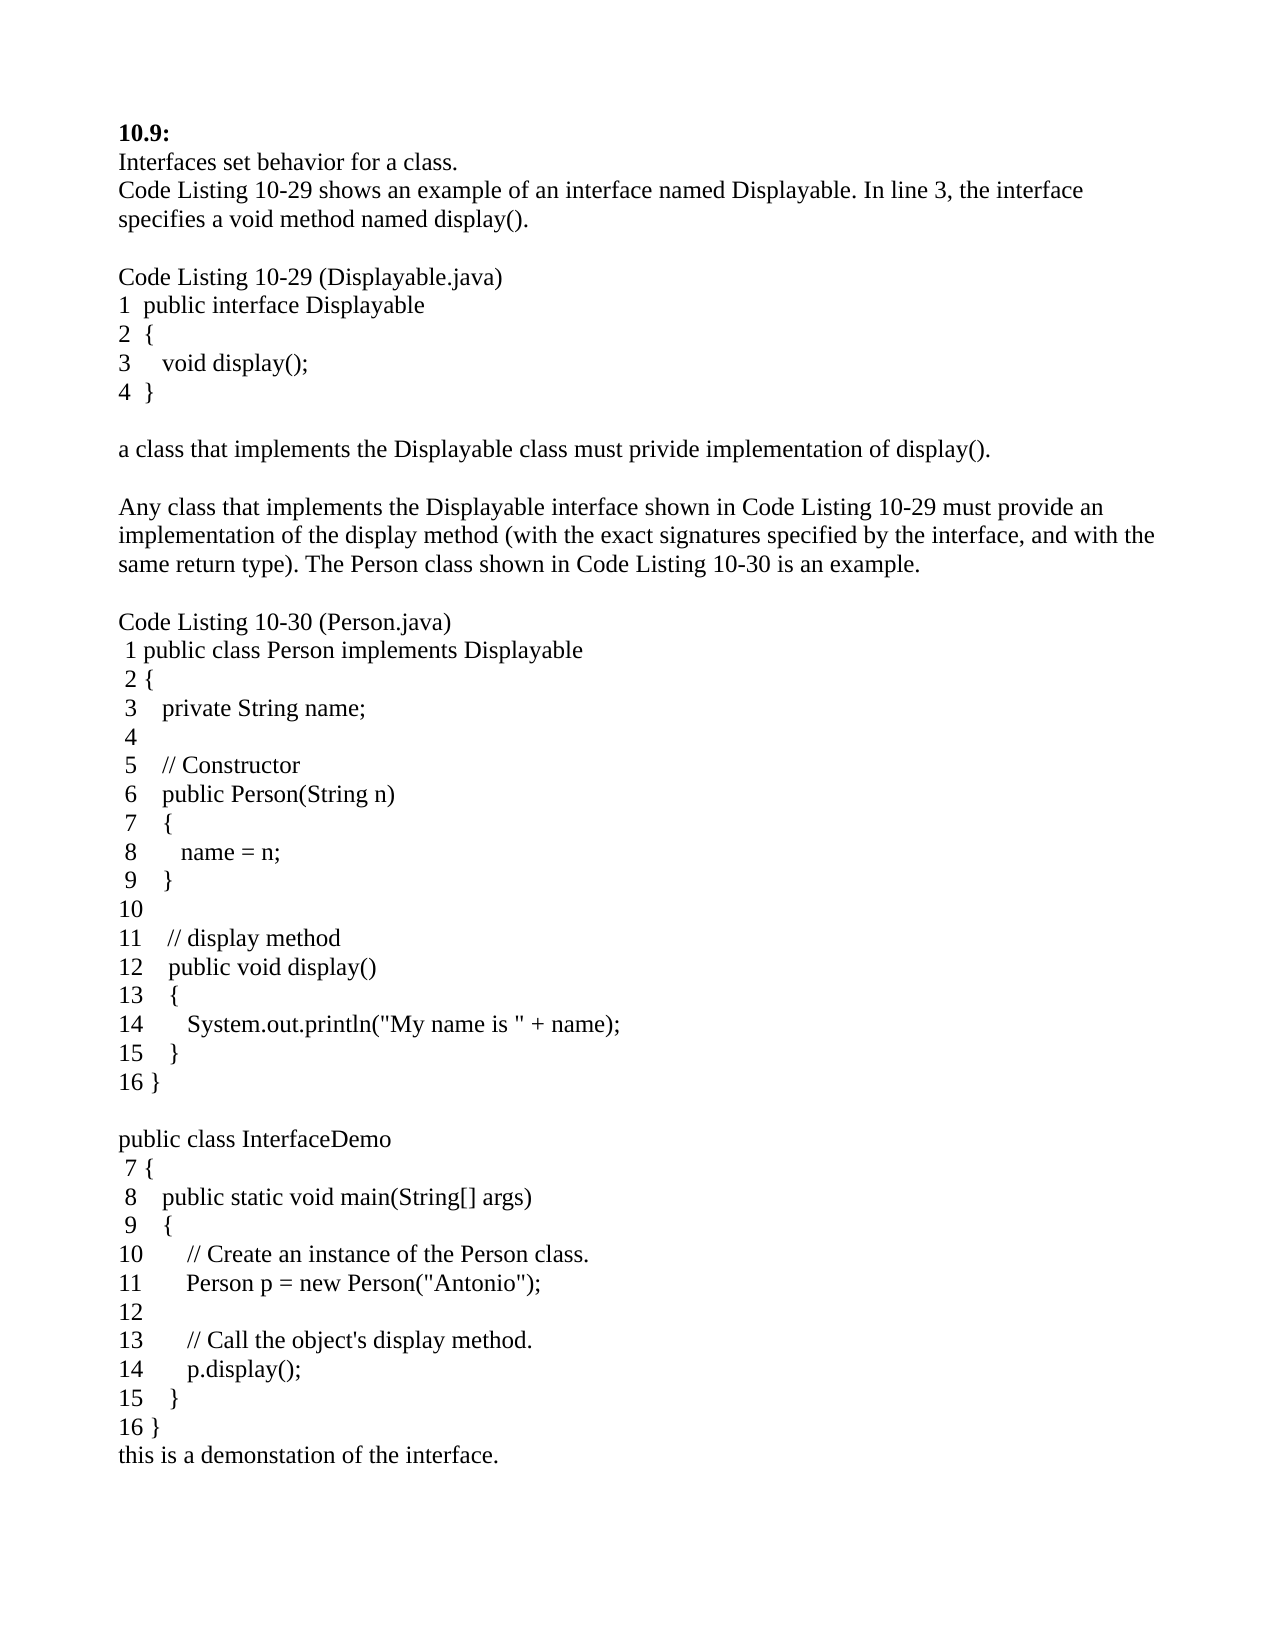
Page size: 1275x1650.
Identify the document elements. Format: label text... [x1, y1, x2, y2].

text Code Listing 10-30 (Person.java) [118, 607, 1157, 636]
text 7 { [118, 1153, 1157, 1182]
text 9 } [118, 866, 1157, 894]
text Code Listing 10-29 (Displayable.java) [118, 262, 1157, 291]
text 4 [118, 722, 1157, 751]
text 10 [118, 894, 1157, 923]
text 7 { [118, 808, 1157, 837]
text 4 } [118, 377, 1157, 406]
text 11 // display method [118, 923, 1157, 952]
text 15 } [118, 1038, 1157, 1067]
text 14 System.out.println("My name is " + name); [118, 1009, 1157, 1038]
text 1 public interface Displayable [118, 291, 1157, 319]
text 13 { [118, 981, 1157, 1009]
text public class InterfaceDemo [118, 1124, 1157, 1153]
text Code Listing 10-29 shows an example of an interface named Displayable. In line 3, the interface specifies a void method named display(). [118, 176, 1157, 233]
text 8 name = n; [118, 837, 1157, 866]
text 16 } [118, 1067, 1157, 1096]
text 2 { [118, 319, 1157, 348]
text 8 public static void main(String[] args) [118, 1182, 1157, 1211]
text 9 { [118, 1211, 1157, 1239]
text 2 { [118, 664, 1157, 693]
text this is a demonstation of the interface. [118, 1441, 1157, 1469]
text 12 [118, 1297, 1157, 1326]
text 6 public Person(String n) [118, 779, 1157, 808]
text 15 } [118, 1383, 1157, 1412]
text a class that implements the Displayable class must privide implementation of display(). [118, 434, 1157, 463]
text 12 public void display() [118, 952, 1157, 981]
text Any class that implements the Displayable interface shown in Code Listing 10-29 must provide an implementation of the display method (with the exact signatures specified by the interface, and with the same return type). The Person class shown in Code Listing 10-30 is an example. [118, 492, 1157, 578]
text 3 void display(); [118, 348, 1157, 377]
text 14 p.display(); [118, 1354, 1157, 1383]
text Interfaces set behavior for a class. [118, 147, 1157, 176]
text 13 // Call the object's display method. [118, 1326, 1157, 1354]
text 16 } [118, 1412, 1157, 1441]
text 10.9: [118, 118, 1157, 147]
text 3 private String name; [118, 693, 1157, 722]
text 1 public class Person implements Displayable [118, 636, 1157, 664]
text 11 Person p = new Person("Antonio"); [118, 1268, 1157, 1297]
text 5 // Constructor [118, 751, 1157, 779]
text 10 // Create an instance of the Person class. [118, 1239, 1157, 1268]
